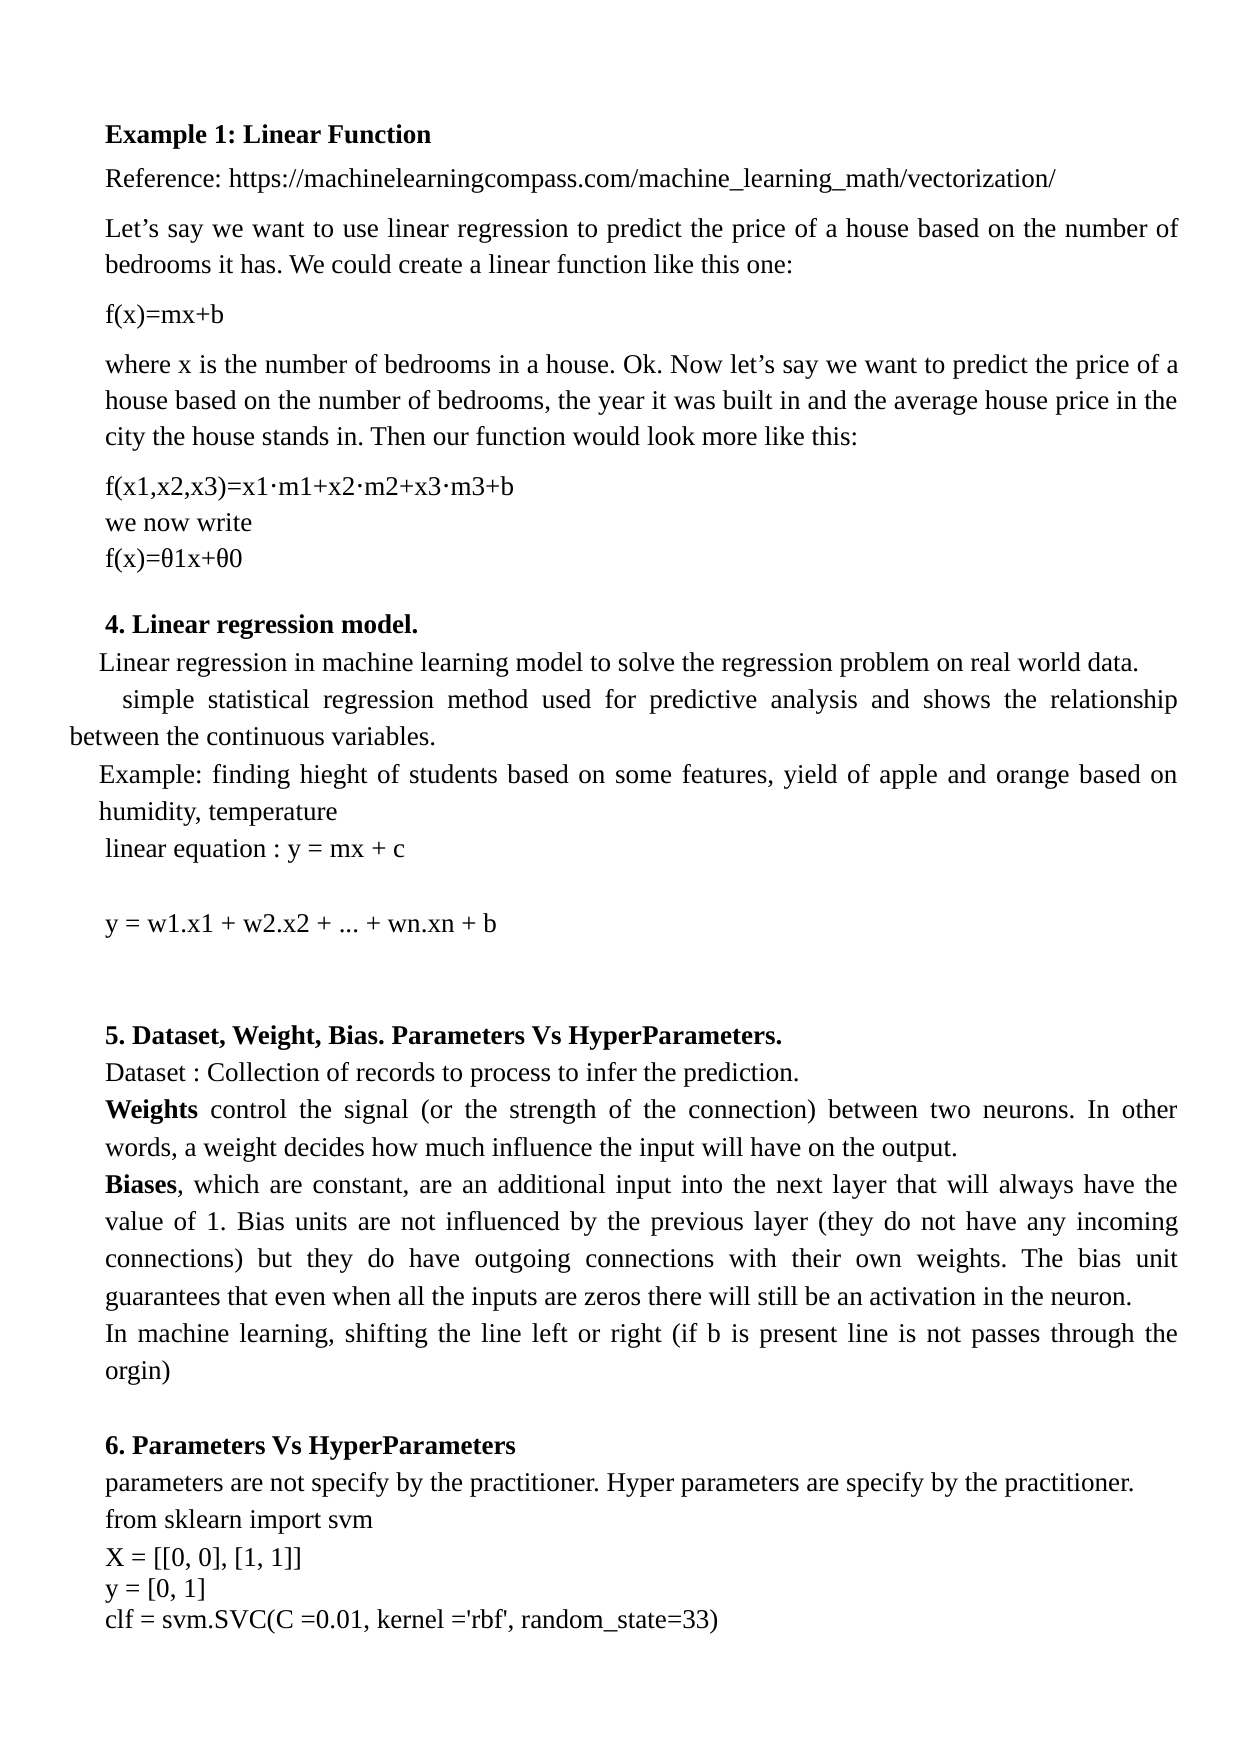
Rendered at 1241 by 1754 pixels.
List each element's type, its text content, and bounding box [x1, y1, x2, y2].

subtitle Example 1: Linear Function [105, 118, 1180, 149]
text f(x)=mx+b [105, 298, 1180, 329]
text f(x1,x2,x3)=x1⋅m1+x2⋅m2+x3⋅m3+b [105, 470, 1180, 501]
list from sklearn import svm [69, 1503, 1180, 1535]
text f(x)=θ1x+θ0 [105, 542, 1180, 573]
list Biases, which are constant, are an additional input into the next layer that will always have the value of 1. Bias units are not influenced by the previous layer (they do not have any incoming connections) but they do have outgoing connections with their own weights. The bias unit guarantees that even when all the inputs are zeros there will still be an activation in the neuron. [69, 1168, 1180, 1311]
list Weights control the signal (or the strength of the connection) between two neurons. In other words, a weight decides how much influence the input will have on the output. [69, 1093, 1180, 1162]
list Dataset : Collection of records to process to infer the prediction. [69, 1056, 1180, 1087]
text y = w1.x1 + w2.x2 + ... + wn.xn + b [105, 907, 1180, 938]
list parameters are not specify by the practitioner. Hyper parameters are specify by the practitioner. [69, 1466, 1180, 1497]
list 4. Linear regression model. [69, 608, 1180, 640]
text we now write [105, 506, 1180, 537]
text y = [0, 1] [105, 1572, 1180, 1603]
list Linear regression in machine learning model to solve the regression problem on real world data. [63, 646, 1180, 677]
text Reference: https://machinelearningcompass.com/machine_learning_math/vectorization/ [105, 162, 1180, 193]
text clf = svm.SVC(C =0.01, kernel ='rbf', random_state=33) [105, 1603, 1180, 1634]
list In machine learning, shifting the line left or right (if b is present line is not passes through the orgin) [69, 1317, 1180, 1386]
text X = [[0, 0], [1, 1]] [105, 1541, 1180, 1572]
list linear equation : y = mx + c [69, 832, 1180, 863]
list simple statistical regression method used for predictive analysis and shows the relationship between the continuous variables. [69, 683, 1180, 752]
list 6. Parameters Vs HyperParameters [69, 1429, 1180, 1460]
list 5. Dataset, Weight, Bias. Parameters Vs HyperParameters. [69, 1019, 1180, 1050]
text Let’s say we want to use linear regression to predict the price of a house based on the number of bedrooms it has. We could create a linear function like this one: [105, 212, 1180, 279]
list Example: finding hieght of students based on some features, yield of apple and orange based on humidity, temperature [63, 758, 1180, 826]
text where x is the number of bedrooms in a house. Ok. Now let’s say we want to predict the price of a house based on the number of bedrooms, the year it was built in and the average house price in the city the house stands in. Then our function would look more like this: [105, 348, 1180, 451]
